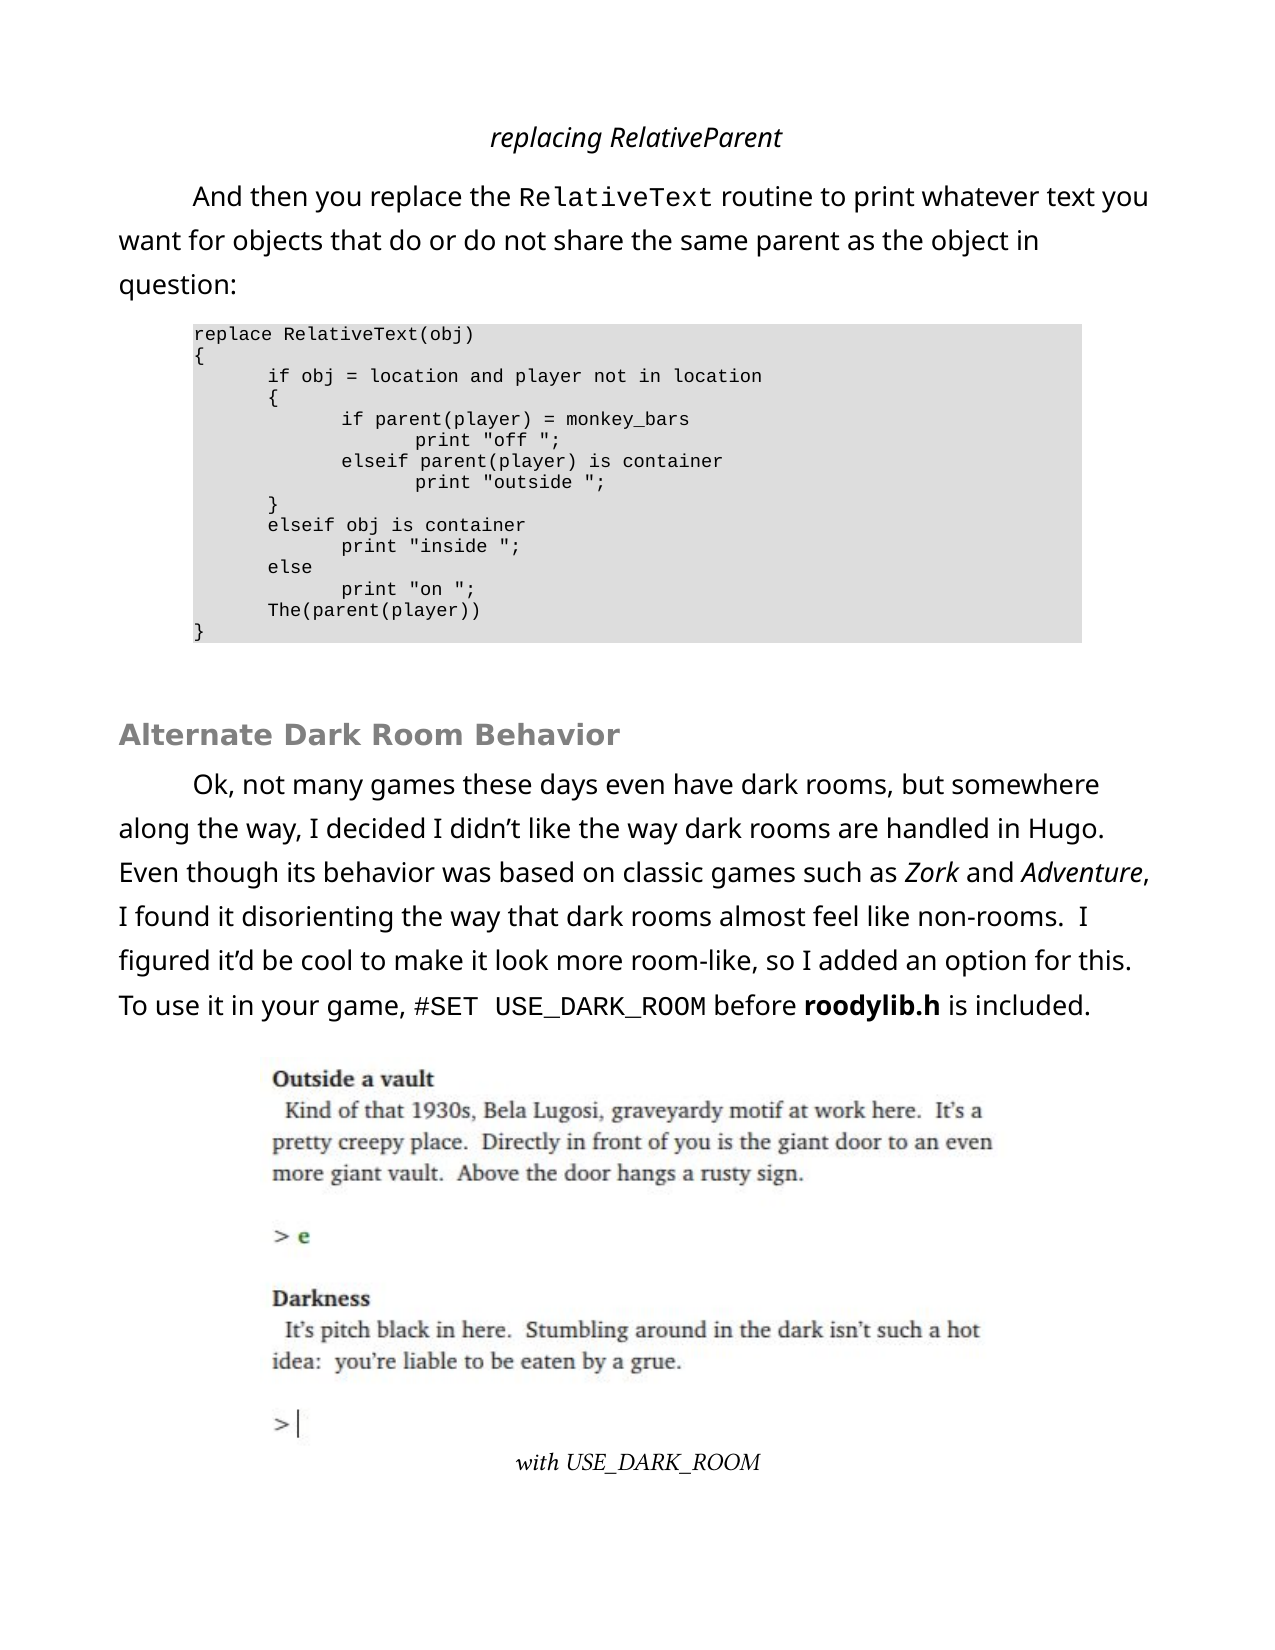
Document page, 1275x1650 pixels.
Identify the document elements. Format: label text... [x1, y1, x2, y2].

text { [193, 346, 1082, 367]
text print "off "; [193, 431, 1082, 452]
text The(parent(player)) [193, 601, 1082, 622]
text print "outside "; [193, 473, 1082, 494]
text Ok, not many games these days even have dark rooms, but somewhere along the way, I decided I didn’t like the way dark rooms are handled in Hugo. Even though its behavior was based on classic games such as Zork and Adventure, I found it disorienting the way that dark rooms almost feel like non-rooms. I figured it’d be cool to make it look more room-like, so I added an option for this. To use it in your game, #SET USE_DARK_ROOM before roodylib.h is included. [118, 765, 1157, 1023]
text replacing RelativeParent [118, 118, 1157, 155]
text } [193, 622, 1082, 643]
picture [260, 1057, 1015, 1449]
text replace RelativeText(obj) [193, 324, 1082, 346]
text if obj = location and player not in location [193, 367, 1082, 388]
text if parent(player) = monkey_bars [193, 409, 1082, 431]
text print "on "; [193, 579, 1082, 601]
text { [193, 388, 1082, 409]
text print "inside "; [193, 537, 1082, 558]
text elseif obj is container [193, 516, 1082, 537]
text And then you replace the RelativeText routine to print whatever text you want for objects that do or do not share the same parent as the object in question: [118, 177, 1157, 302]
subtitle Alternate Dark Room Behavior [118, 719, 1157, 753]
text else [193, 558, 1082, 579]
text with USE_DARK_ROOM [260, 1449, 1015, 1477]
text elseif parent(player) is container [193, 452, 1082, 473]
text } [193, 494, 1082, 516]
